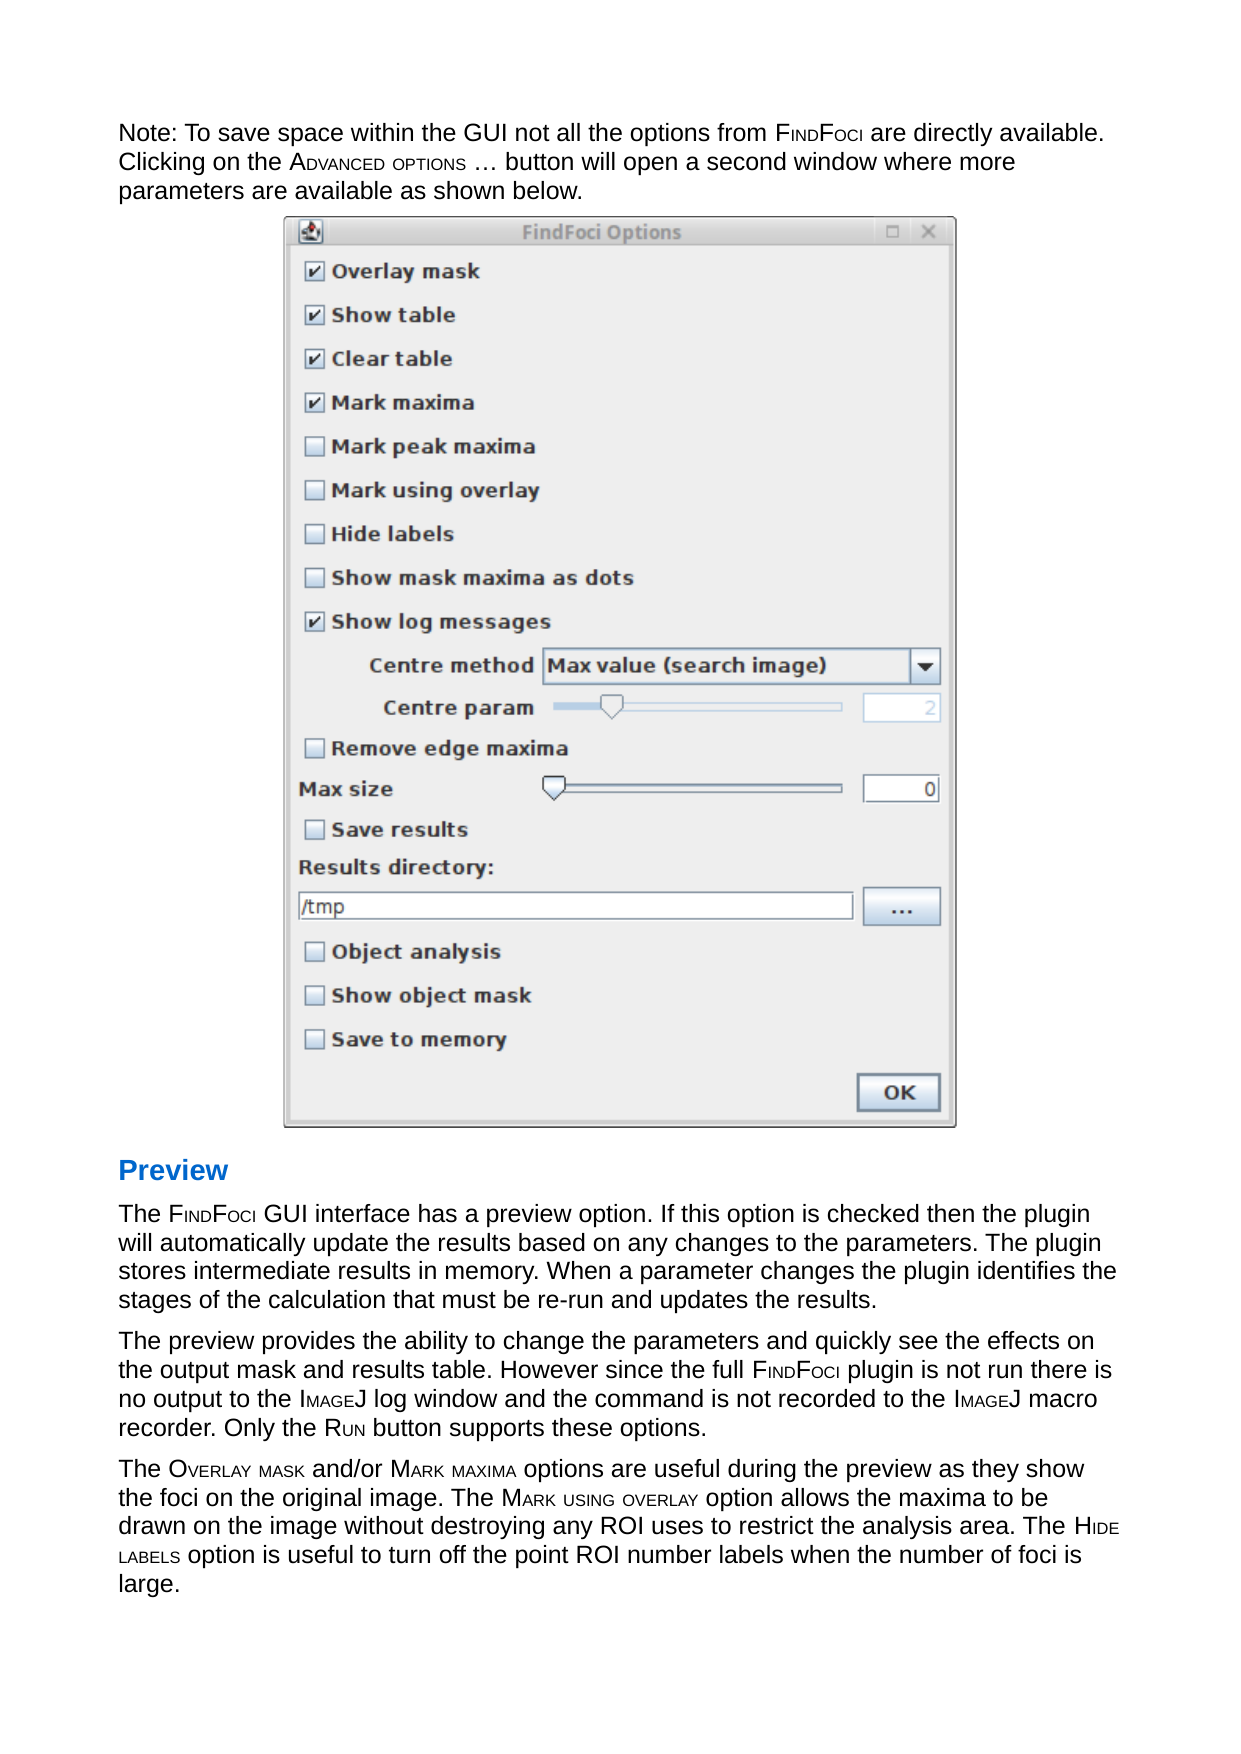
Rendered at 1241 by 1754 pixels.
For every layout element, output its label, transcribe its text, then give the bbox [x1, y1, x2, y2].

text The FindFoci GUI interface has a preview option. If this option is checked then the plugin will automatically update the results based on any changes to the parameters. The plugin stores intermediate results in memory. When a parameter changes the plugin identifies the stages of the calculation that must be re-run and updates the results. [118, 1199, 1122, 1314]
picture [283, 216, 957, 1128]
text Note: To save space within the GUI not all the options from FindFoci are directly available. Clicking on the Advanced options … button will open a second window where more parameters are available as shown below. [118, 118, 1122, 204]
subtitle Preview [118, 1153, 1122, 1186]
text The preview provides the ability to change the parameters and quickly see the effects on the output mask and results table. However since the full FindFoci plugin is not run there is no output to the ImageJ log window and the command is not recorded to the ImageJ macro recorder. Only the Run button supports these options. [118, 1326, 1122, 1441]
text The Overlay mask and/or Mark maxima options are useful during the preview as they show the foci on the original image. The Mark using overlay option allows the maxima to be drawn on the image without destroying any ROI uses to restrict the analysis area. The Hide labels option is useful to turn off the point ROI number labels when the number of foci is large. [118, 1454, 1122, 1597]
